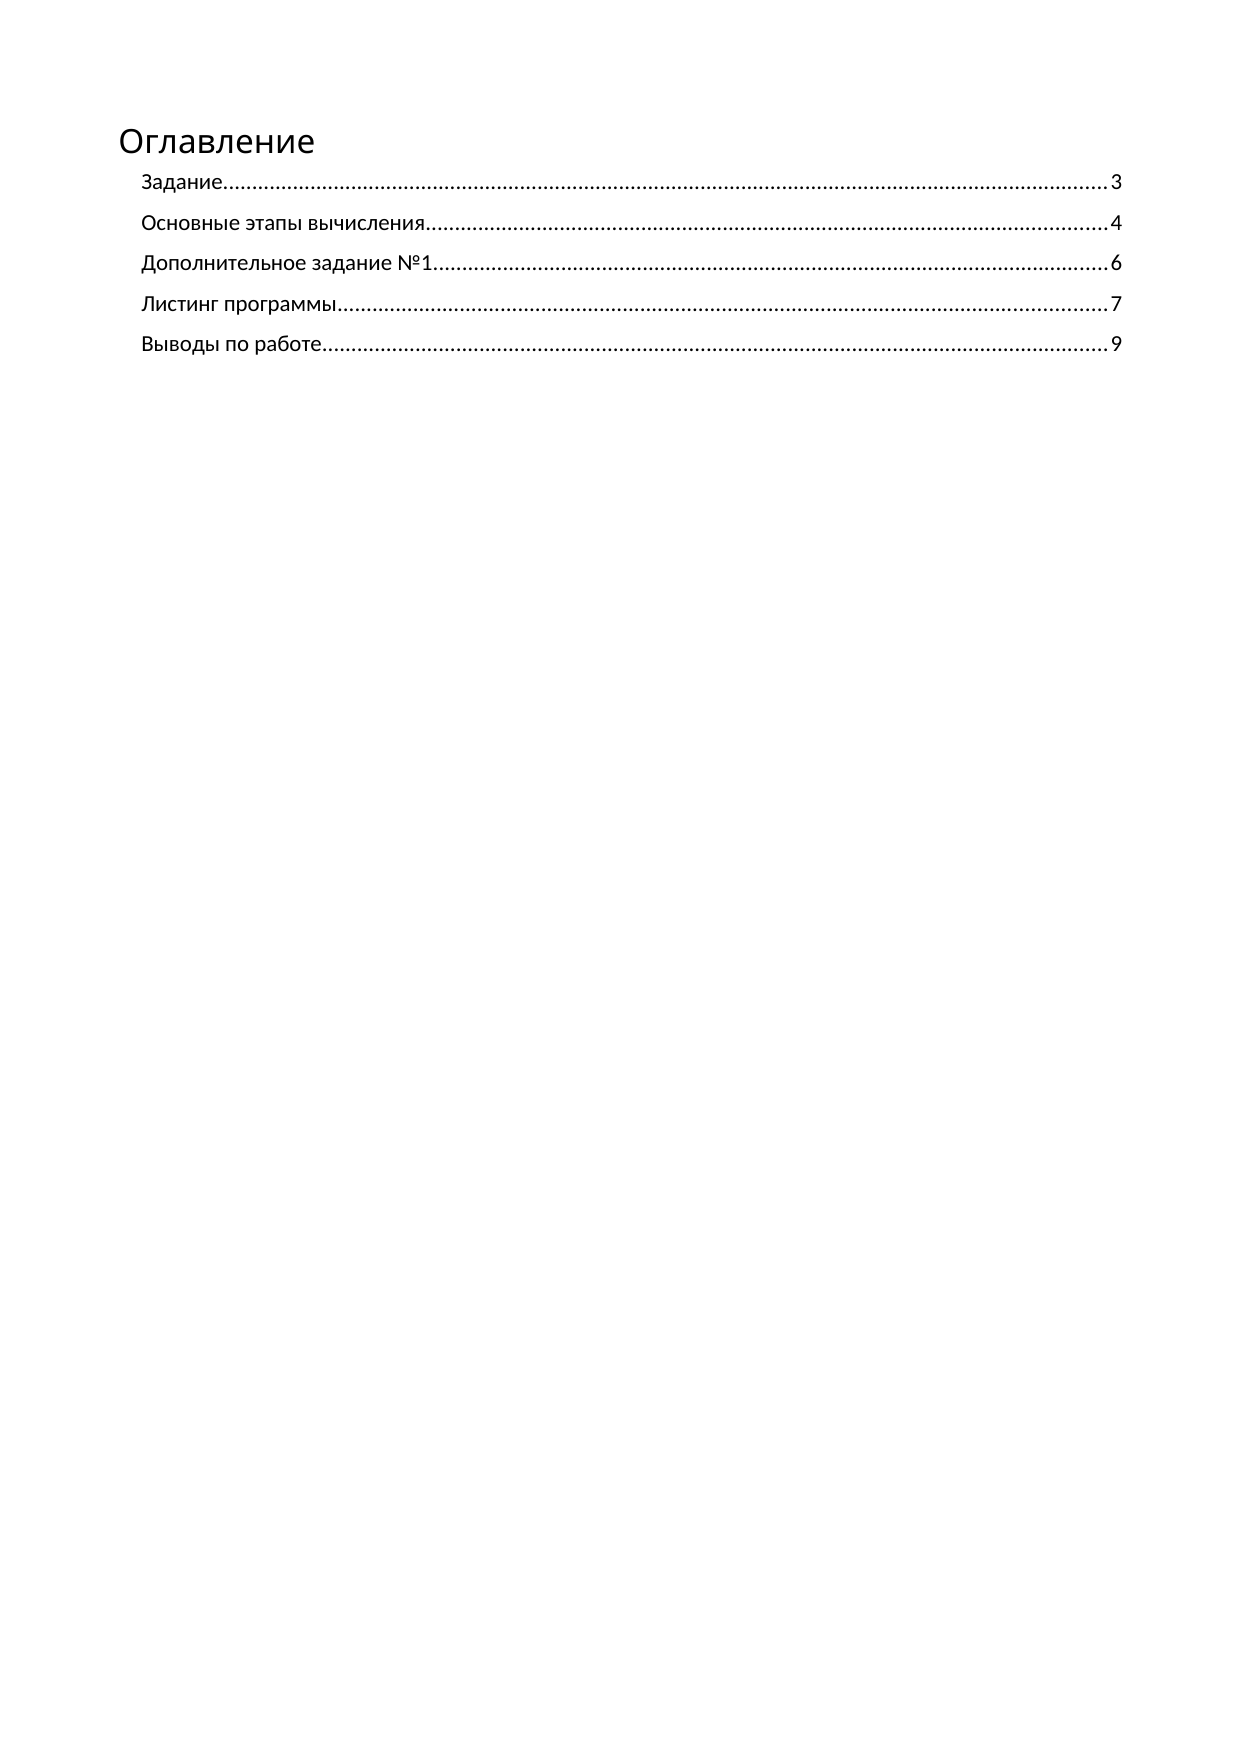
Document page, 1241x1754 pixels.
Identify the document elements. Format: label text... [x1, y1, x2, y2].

text Задание 3 [141, 167, 1122, 195]
text Дополнительное задание №1 6 [141, 248, 1122, 276]
text Основные этапы вычисления 4 [141, 208, 1122, 236]
text Выводы по работе 9 [141, 329, 1122, 358]
text Листинг программы 7 [141, 289, 1122, 317]
subtitle Оглавление [118, 118, 1122, 163]
